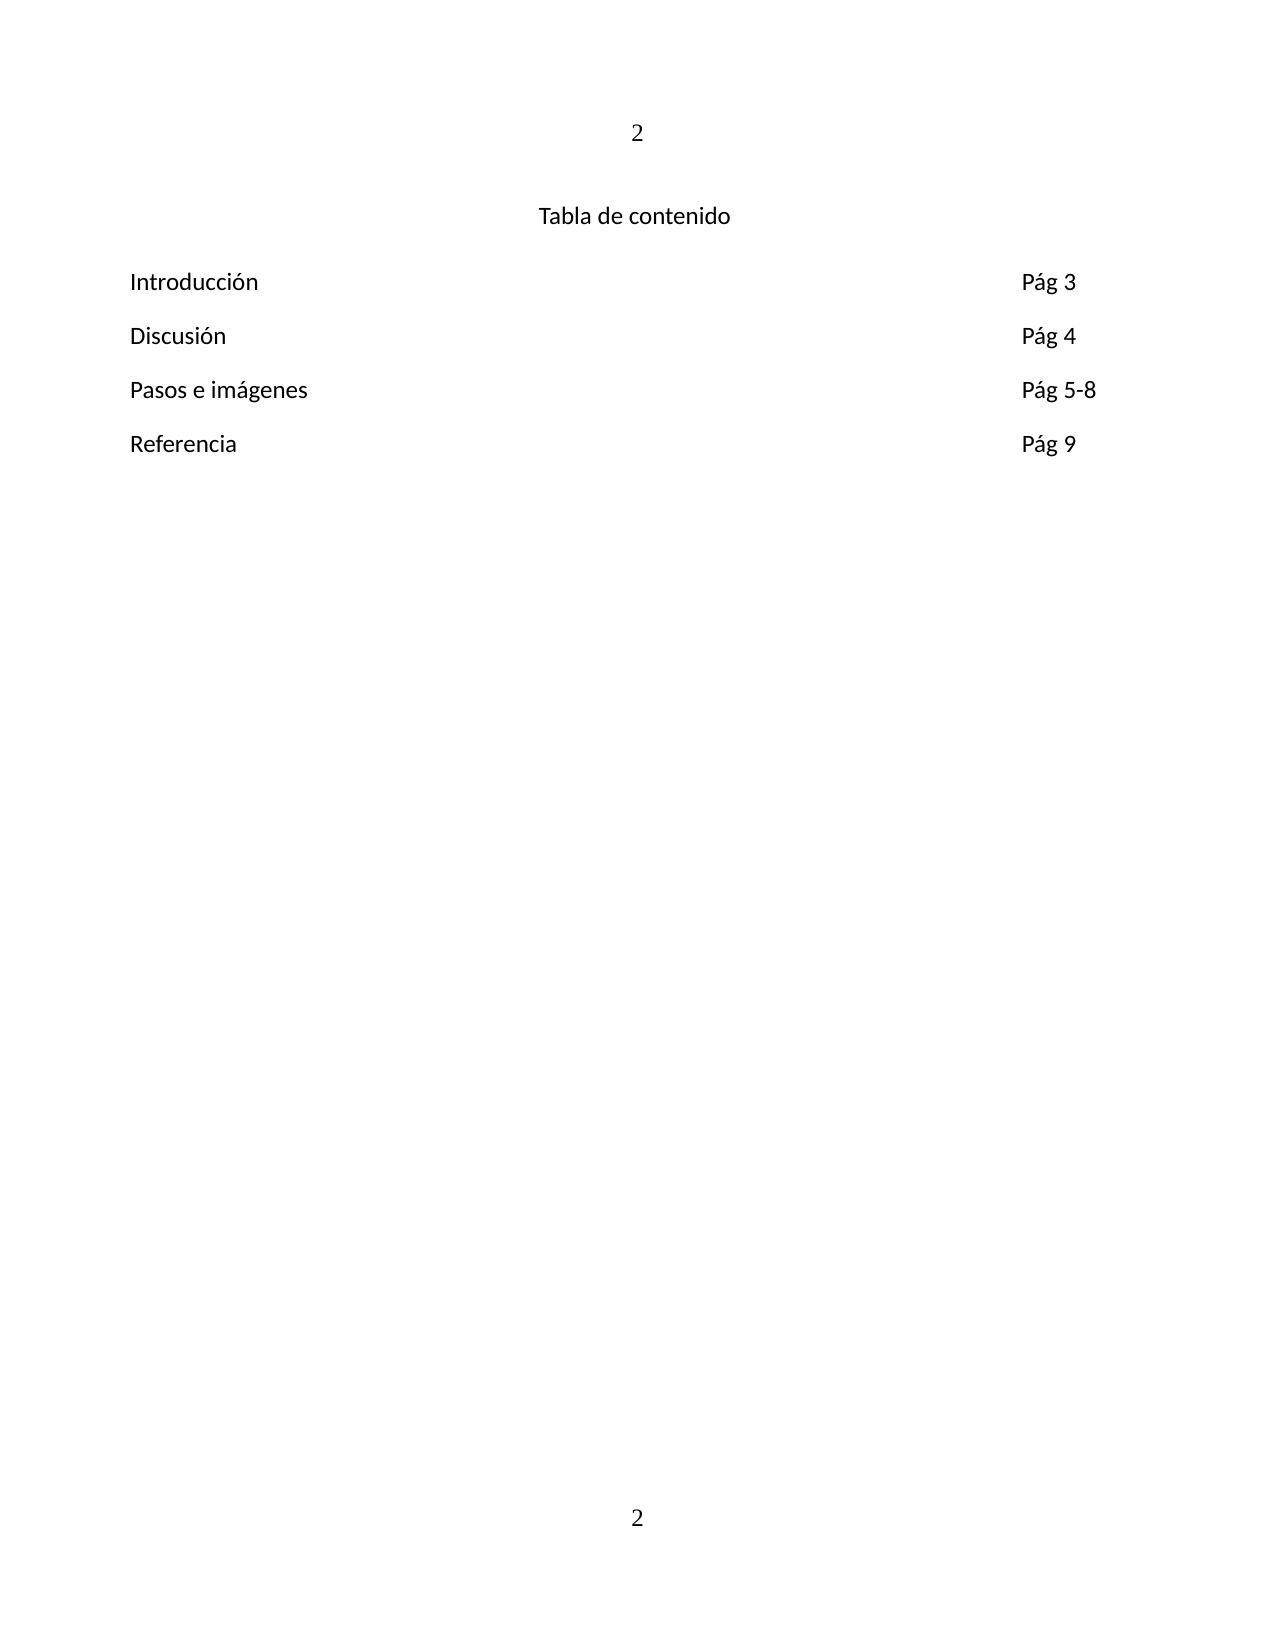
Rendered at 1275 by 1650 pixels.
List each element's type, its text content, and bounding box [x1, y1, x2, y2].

table_cell Referencia [118, 416, 1010, 470]
table_cell [1010, 470, 1157, 524]
table_cell [118, 470, 1010, 524]
table_cell Introducción [118, 254, 1010, 308]
table_cell Pág 5-8 [1010, 362, 1157, 416]
table_cell Pág 9 [1010, 416, 1157, 470]
table_header Tabla de contenido [118, 176, 1157, 254]
table_cell Pasos e imágenes [118, 362, 1010, 416]
table_cell Pág 3 [1010, 254, 1157, 308]
table_cell Discusión [118, 308, 1010, 362]
table_cell Pág 4 [1010, 308, 1157, 362]
